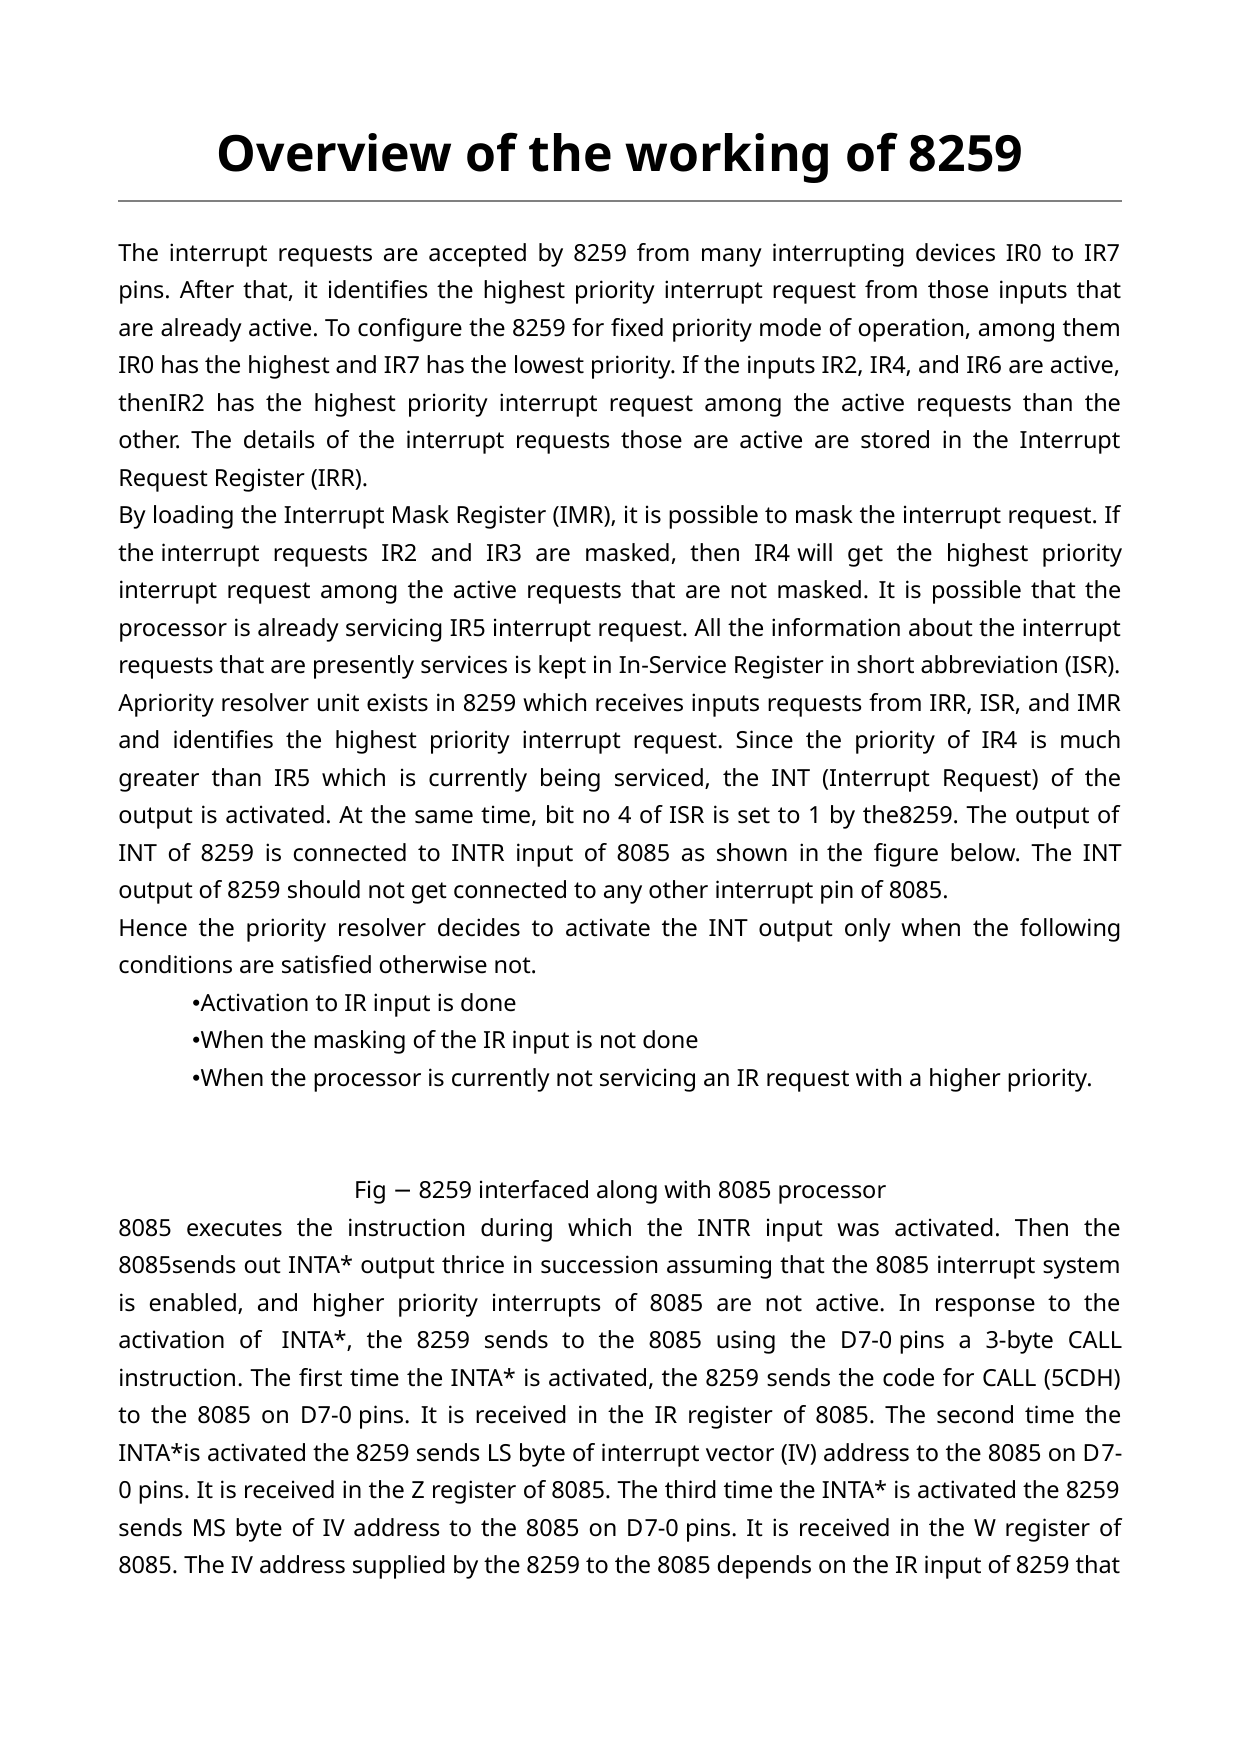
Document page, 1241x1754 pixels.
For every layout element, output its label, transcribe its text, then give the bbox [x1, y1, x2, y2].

list Activation to IR input is done [118, 981, 1122, 1018]
list When the masking of the IR input is not done [118, 1018, 1122, 1056]
text 8085 executes the instruction during which the INTR input was activated. Then the 8085sends out INTA* output thrice in succession assuming that the 8085 interrupt system is enabled, and higher priority interrupts of 8085 are not active. In response to the activation of INTA*, the 8259 sends to the 8085 using the D7-0 pins a 3-byte CALL instruction. The first time the INTA* is activated, the 8259 sends the code for CALL (5CDH) to the 8085 on D7-0 pins. It is received in the IR register of 8085. The second time the INTA*is activated the 8259 sends LS byte of interrupt vector (IV) address to the 8085 on D7-0 pins. It is received in the Z register of 8085. The third time the INTA* is activated the 8259 sends MS byte of IV address to the 8085 on D7-0 pins. It is received in the W register of 8085. The IV address supplied by the 8259 to the 8085 depends on the IR input of 8259 that [118, 1206, 1122, 1581]
text The interrupt requests are accepted by 8259 from many interrupting devices IR0 to IR7 pins. After that, it identifies the highest priority interrupt request from those inputs that are already active. To configure the 8259 for fixed priority mode of operation, among them IR0 has the highest and IR7 has the lowest priority. If the inputs IR2, IR4, and IR6 are active, thenIR2 has the highest priority interrupt request among the active requests than the other. The details of the interrupt requests those are active are stored in the Interrupt Request Register (IRR). [118, 231, 1122, 493]
text Hence the priority resolver decides to activate the INT output only when the following conditions are satisfied otherwise not. [118, 906, 1122, 981]
subtitle Overview of the working of 8259 [118, 118, 1122, 186]
text Apriority resolver unit exists in 8259 which receives inputs requests from IRR, ISR, and IMR and identifies the highest priority interrupt request. Since the priority of IR4 is much greater than IR5 which is currently being serviced, the INT (Interrupt Request) of the output is activated. At the same time, bit no 4 of ISR is set to 1 by the8259. The output of INT of 8259 is connected to INTR input of 8085 as shown in the figure below. The INT output of 8259 should not get connected to any other interrupt pin of 8085. [118, 681, 1122, 906]
text By loading the Interrupt Mask Register (IMR), it is possible to mask the interrupt request. If the interrupt requests IR2 and IR3 are masked, then IR4 will get the highest priority interrupt request among the active requests that are not masked. It is possible that the processor is already servicing IR5 interrupt request. All the information about the interrupt requests that are presently services is kept in In-Service Register in short abbreviation (ISR). [118, 493, 1122, 681]
list When the processor is currently not servicing an IR request with a higher priority. [118, 1056, 1122, 1093]
text Fig − 8259 interfaced along with 8085 processor [118, 1168, 1122, 1206]
